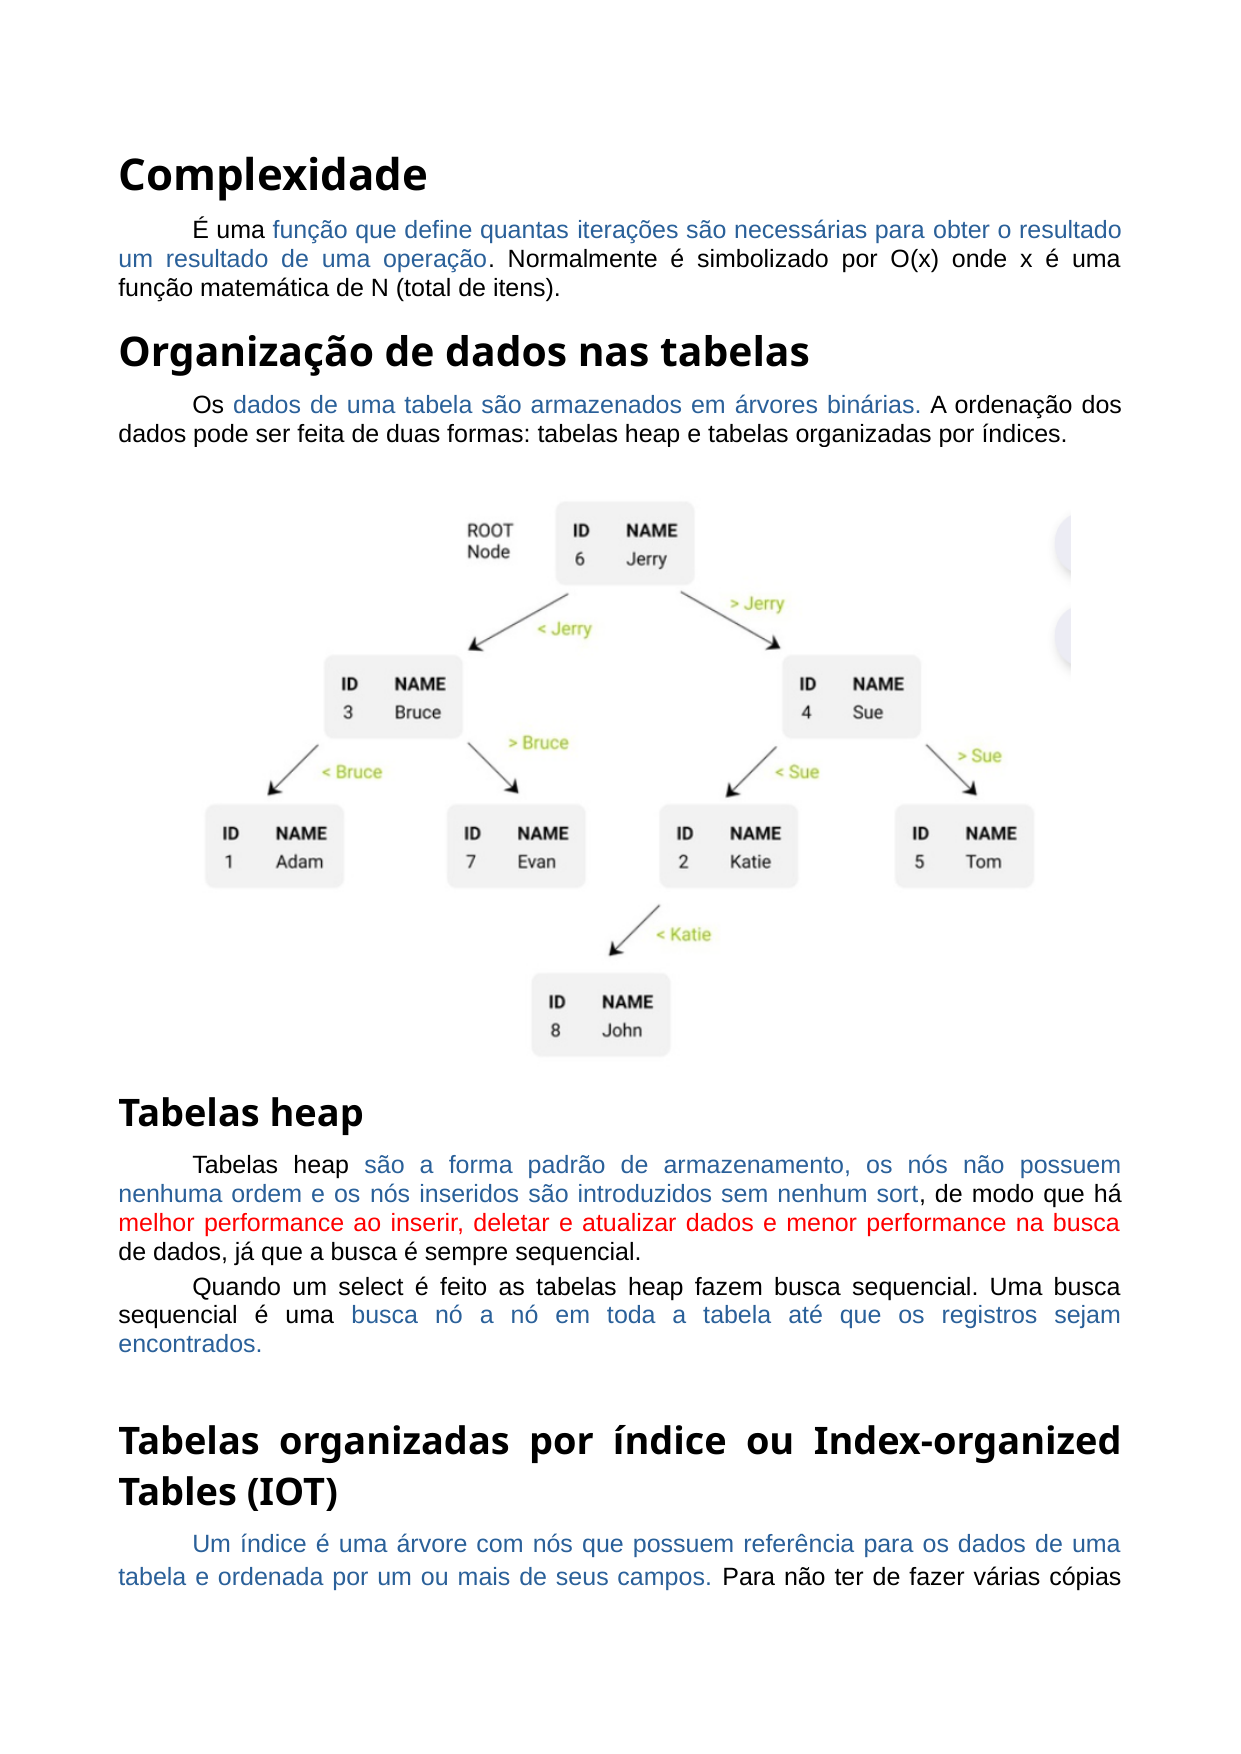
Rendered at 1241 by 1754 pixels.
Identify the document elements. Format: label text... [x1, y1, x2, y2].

text Um índice é uma árvore com nós que possuem referência para os dados de uma tabela e ordenada por um ou mais de seus campos. Para não ter de fazer várias cópias [118, 1529, 1122, 1591]
subtitle Organização de dados nas tabelas [118, 322, 1122, 378]
text Quando um select é feito as tabelas heap fazem busca sequencial. Uma busca sequencial é uma busca nó a nó em toda a tabela até que os registros sejam encontrados. [118, 1271, 1122, 1358]
text Os dados de uma tabela são armazenados em árvores binárias. A ordenação dos dados pode ser feita de duas formas: tabelas heap e tabelas organizadas por índices. [118, 390, 1122, 448]
picture [169, 447, 1071, 1072]
text Tabelas heap são a forma padrão de armazenamento, os nós não possuem nenhuma ordem e os nós inseridos são introduzidos sem nenhum sort, de modo que há melhor performance ao inserir, deletar e atualizar dados e menor performance na busca de dados, já que a busca é sempre sequencial. [118, 1150, 1122, 1265]
subtitle Complexidade [118, 143, 1122, 203]
subtitle Tabelas organizadas por índice ou Index-organized Tables (IOT) [118, 1413, 1122, 1517]
text É uma função que define quantas iterações são necessárias para obter o resultado um resultado de uma operação. Normalmente é simbolizado por O(x) onde x é uma função matemática de N (total de itens). [118, 215, 1122, 301]
subtitle Tabelas heap [118, 1086, 1122, 1138]
